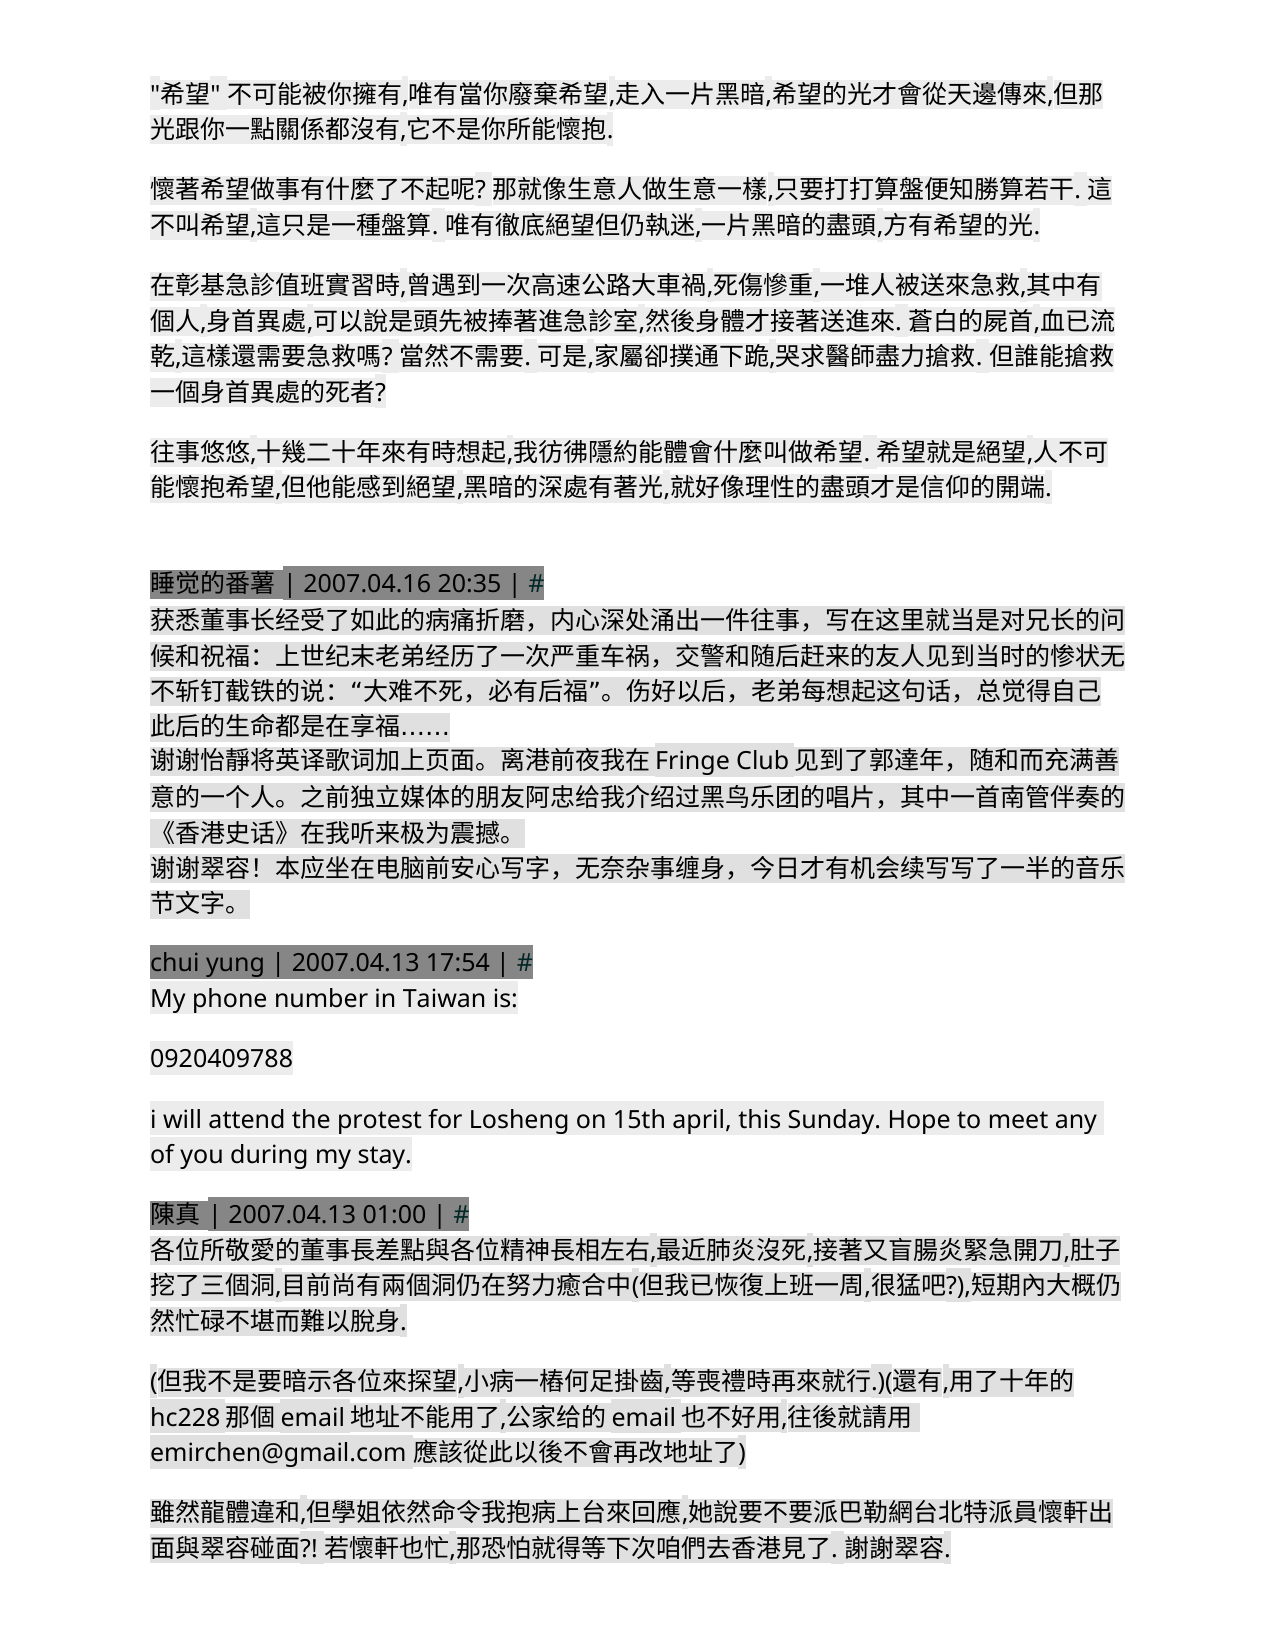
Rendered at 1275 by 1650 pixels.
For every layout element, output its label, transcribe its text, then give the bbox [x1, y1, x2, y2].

text i will attend the protest for Losheng on 15th april, this Sunday. Hope to meet any of you during my stay. [150, 1100, 1125, 1171]
text 各位所敬愛的董事長差點與各位精神長相左右,最近肺炎沒死,接著又盲腸炎緊急開刀,肚子挖了三個洞,目前尚有兩個洞仍在努力癒合中(但我已恢復上班一周,很猛吧?),短期內大概仍然忙碌不堪而難以脫身. [150, 1231, 1125, 1337]
text 睡觉的番薯 | 2007.04.16 20:35 | # [150, 564, 1125, 600]
text 获悉董事长经受了如此的病痛折磨，内心深处涌出一件往事，写在这里就当是对兄长的问候和祝福：上世纪末老弟经历了一次严重车祸，交警和随后赶来的友人见到当时的惨状无不斩钉截铁的说：“大难不死，必有后福”。伤好以后，老弟每想起这句话，总觉得自己此后的生命都是在享福…… 谢谢怡靜将英译歌词加上页面。离港前夜我在Fringe Club见到了郭達年，随和而充满善意的一个人。之前独立媒体的朋友阿忠给我介绍过黑鸟乐团的唱片，其中一首南管伴奏的《香港史话》在我听来极为震撼。 谢谢翠容！本应坐在电脑前安心写字，无奈杂事缠身，今日才有机会续写写了一半的音乐节文字。 [150, 600, 1125, 919]
text 在彰基急診值班實習時,曾遇到一次高速公路大車禍,死傷慘重,一堆人被送來急救,其中有個人,身首異處,可以說是頭先被捧著進急診室,然後身體才接著送進來. 蒼白的屍首,血已流乾,這樣還需要急救嗎? 當然不需要. 可是,家屬卻撲通下跪,哭求醫師盡力搶救. 但誰能搶救一個身首異處的死者? [150, 267, 1125, 408]
text 雖然龍體違和,但學姐依然命令我抱病上台來回應,她說要不要派巴勒網台北特派員懷軒出面與翠容碰面?! 若懷軒也忙,那恐怕就得等下次咱們去香港見了. 謝謝翠容. [150, 1494, 1125, 1564]
text "希望" 不可能被你擁有,唯有當你廢棄希望,走入一片黑暗,希望的光才會從天邊傳來,但那光跟你一點關係都沒有,它不是你所能懷抱. [150, 75, 1125, 146]
text 陳真 | 2007.04.13 01:00 | # [150, 1196, 1125, 1231]
text 往事悠悠,十幾二十年來有時想起,我彷彿隱約能體會什麼叫做希望. 希望就是絕望,人不可能懷抱希望,但他能感到絕望,黑暗的深處有著光,就好像理性的盡頭才是信仰的開端. [150, 433, 1125, 539]
text 0920409788 [150, 1039, 1125, 1075]
text 懷著希望做事有什麼了不起呢? 那就像生意人做生意一樣,只要打打算盤便知勝算若干. 這不叫希望,這只是一種盤算. 唯有徹底絕望但仍執迷,一片黑暗的盡頭,方有希望的光. [150, 171, 1125, 242]
text chui yung | 2007.04.13 17:54 | # [150, 944, 1125, 979]
text (但我不是要暗示各位來探望,小病一樁何足掛齒,等喪禮時再來就行.)(還有,用了十年的hc228那個email地址不能用了,公家给的email也不好用,往後就請用 emirchen@gmail.com 應該從此以後不會再改地址了) [150, 1362, 1125, 1469]
text My phone number in Taiwan is: [150, 979, 1125, 1014]
